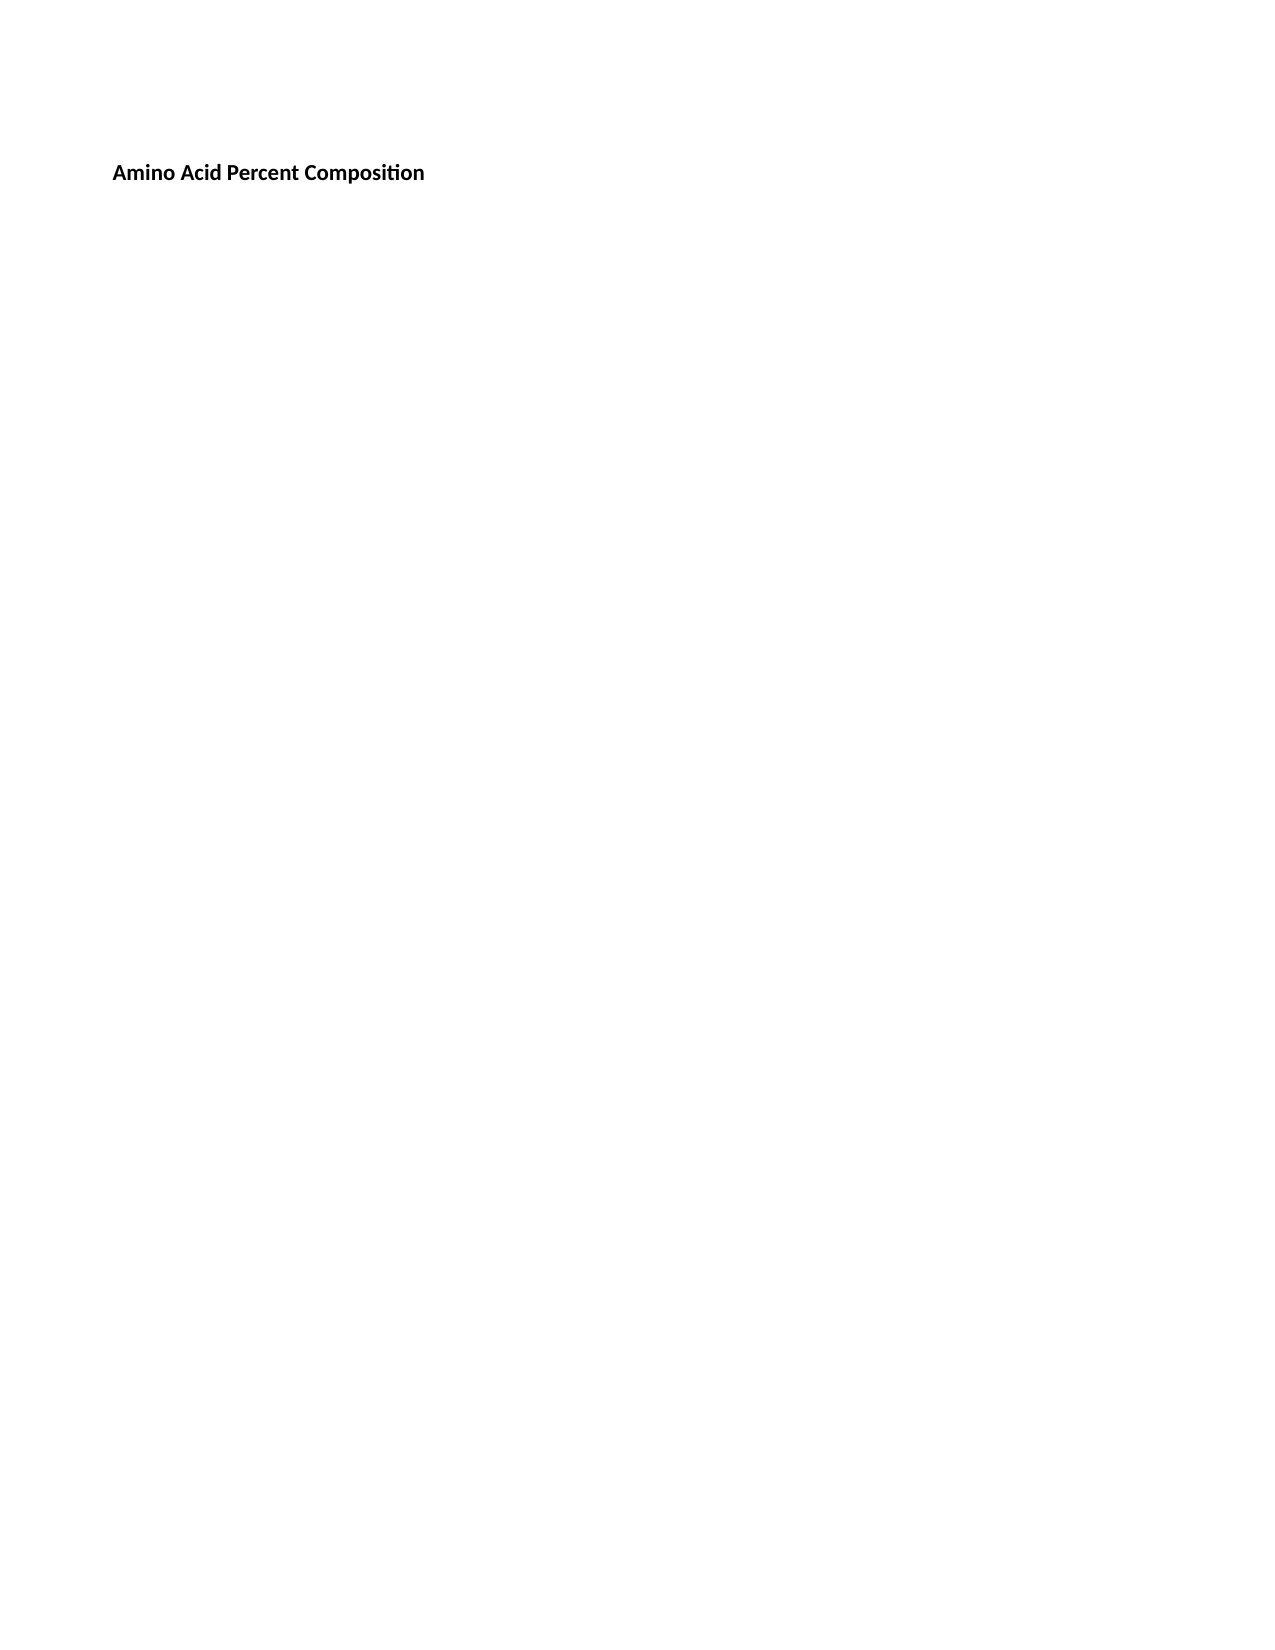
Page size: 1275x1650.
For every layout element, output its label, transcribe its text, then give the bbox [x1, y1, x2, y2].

text Amino Acid Percent Composition [112, 158, 1162, 186]
